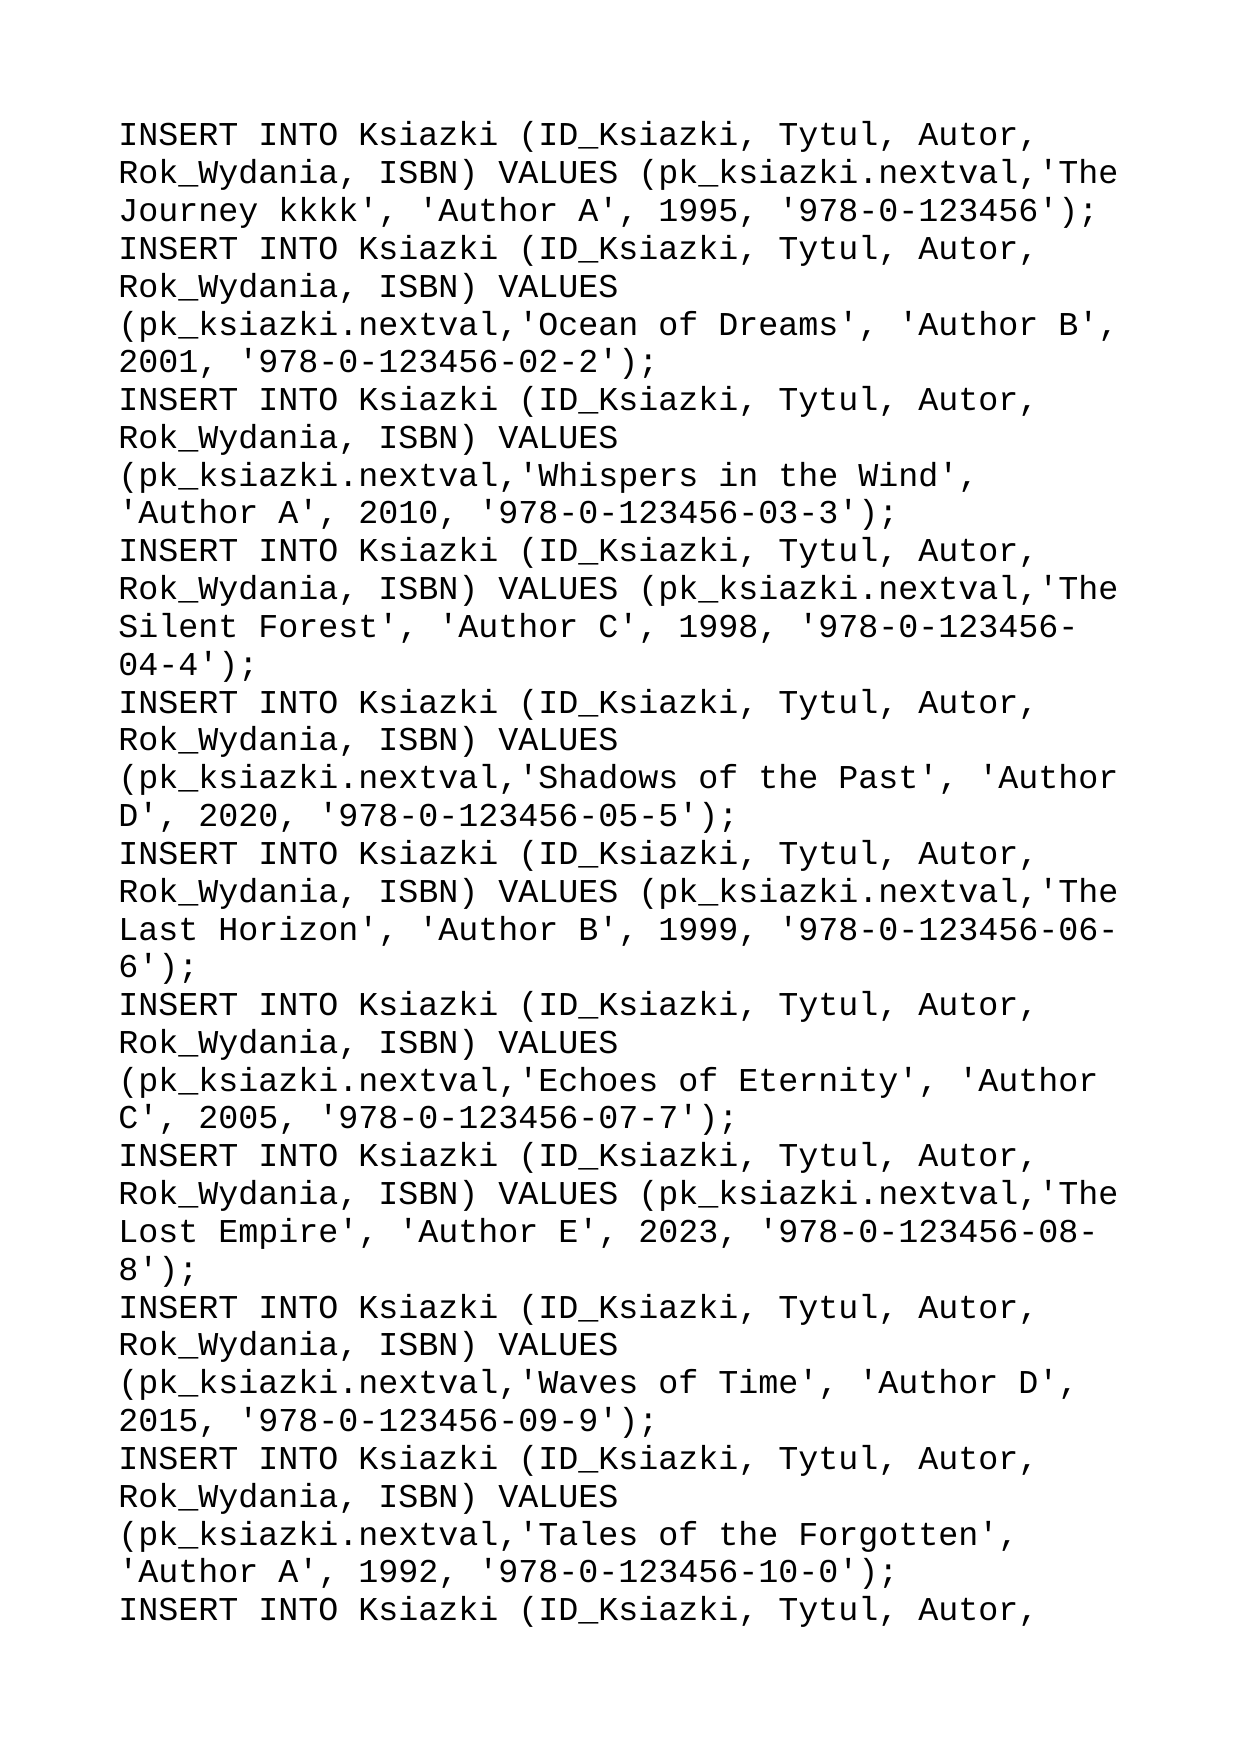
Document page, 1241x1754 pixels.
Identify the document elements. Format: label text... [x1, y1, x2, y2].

text INSERT INTO Ksiazki (ID_Ksiazki, Tytul, Autor, Rok_Wydania, ISBN) VALUES (pk_ksiazki.nextval,'The Journey kkkk', 'Author A', 1995, '978-0-123456'); [118, 118, 1122, 232]
text INSERT INTO Ksiazki (ID_Ksiazki, Tytul, Autor, Rok_Wydania, ISBN) VALUES (pk_ksiazki.nextval,'Waves of Time', 'Author D', 2015, '978-0-123456-09-9'); [118, 1290, 1122, 1442]
text INSERT INTO Ksiazki (ID_Ksiazki, Tytul, Autor, Rok_Wydania, ISBN) VALUES (pk_ksiazki.nextval,'The Silent Forest', 'Author C', 1998, '978-0-123456-04-4'); [118, 534, 1122, 685]
text INSERT INTO Ksiazki (ID_Ksiazki, Tytul, Autor, Rok_Wydania, ISBN) VALUES (pk_ksiazki.nextval,'Shadows of the Past', 'Author D', 2020, '978-0-123456-05-5'); [118, 685, 1122, 837]
text INSERT INTO Ksiazki (ID_Ksiazki, Tytul, Autor, Rok_Wydania, ISBN) VALUES (pk_ksiazki.nextval,'Whispers in the Wind', 'Author A', 2010, '978-0-123456-03-3'); [118, 383, 1122, 534]
text INSERT INTO Ksiazki (ID_Ksiazki, Tytul, Autor, Rok_Wydania, ISBN) VALUES (pk_ksiazki.nextval,'The Last Horizon', 'Author B', 1999, '978-0-123456-06-6'); [118, 837, 1122, 988]
text INSERT INTO Ksiazki (ID_Ksiazki, Tytul, Autor, [118, 1593, 1122, 1631]
text INSERT INTO Ksiazki (ID_Ksiazki, Tytul, Autor, Rok_Wydania, ISBN) VALUES (pk_ksiazki.nextval,'Ocean of Dreams', 'Author B', 2001, '978-0-123456-02-2'); [118, 232, 1122, 383]
text INSERT INTO Ksiazki (ID_Ksiazki, Tytul, Autor, Rok_Wydania, ISBN) VALUES (pk_ksiazki.nextval,'Echoes of Eternity', 'Author C', 2005, '978-0-123456-07-7'); [118, 988, 1122, 1139]
text INSERT INTO Ksiazki (ID_Ksiazki, Tytul, Autor, Rok_Wydania, ISBN) VALUES (pk_ksiazki.nextval,'The Lost Empire', 'Author E', 2023, '978-0-123456-08-8'); [118, 1139, 1122, 1290]
text INSERT INTO Ksiazki (ID_Ksiazki, Tytul, Autor, Rok_Wydania, ISBN) VALUES (pk_ksiazki.nextval,'Tales of the Forgotten', 'Author A', 1992, '978-0-123456-10-0'); [118, 1442, 1122, 1593]
